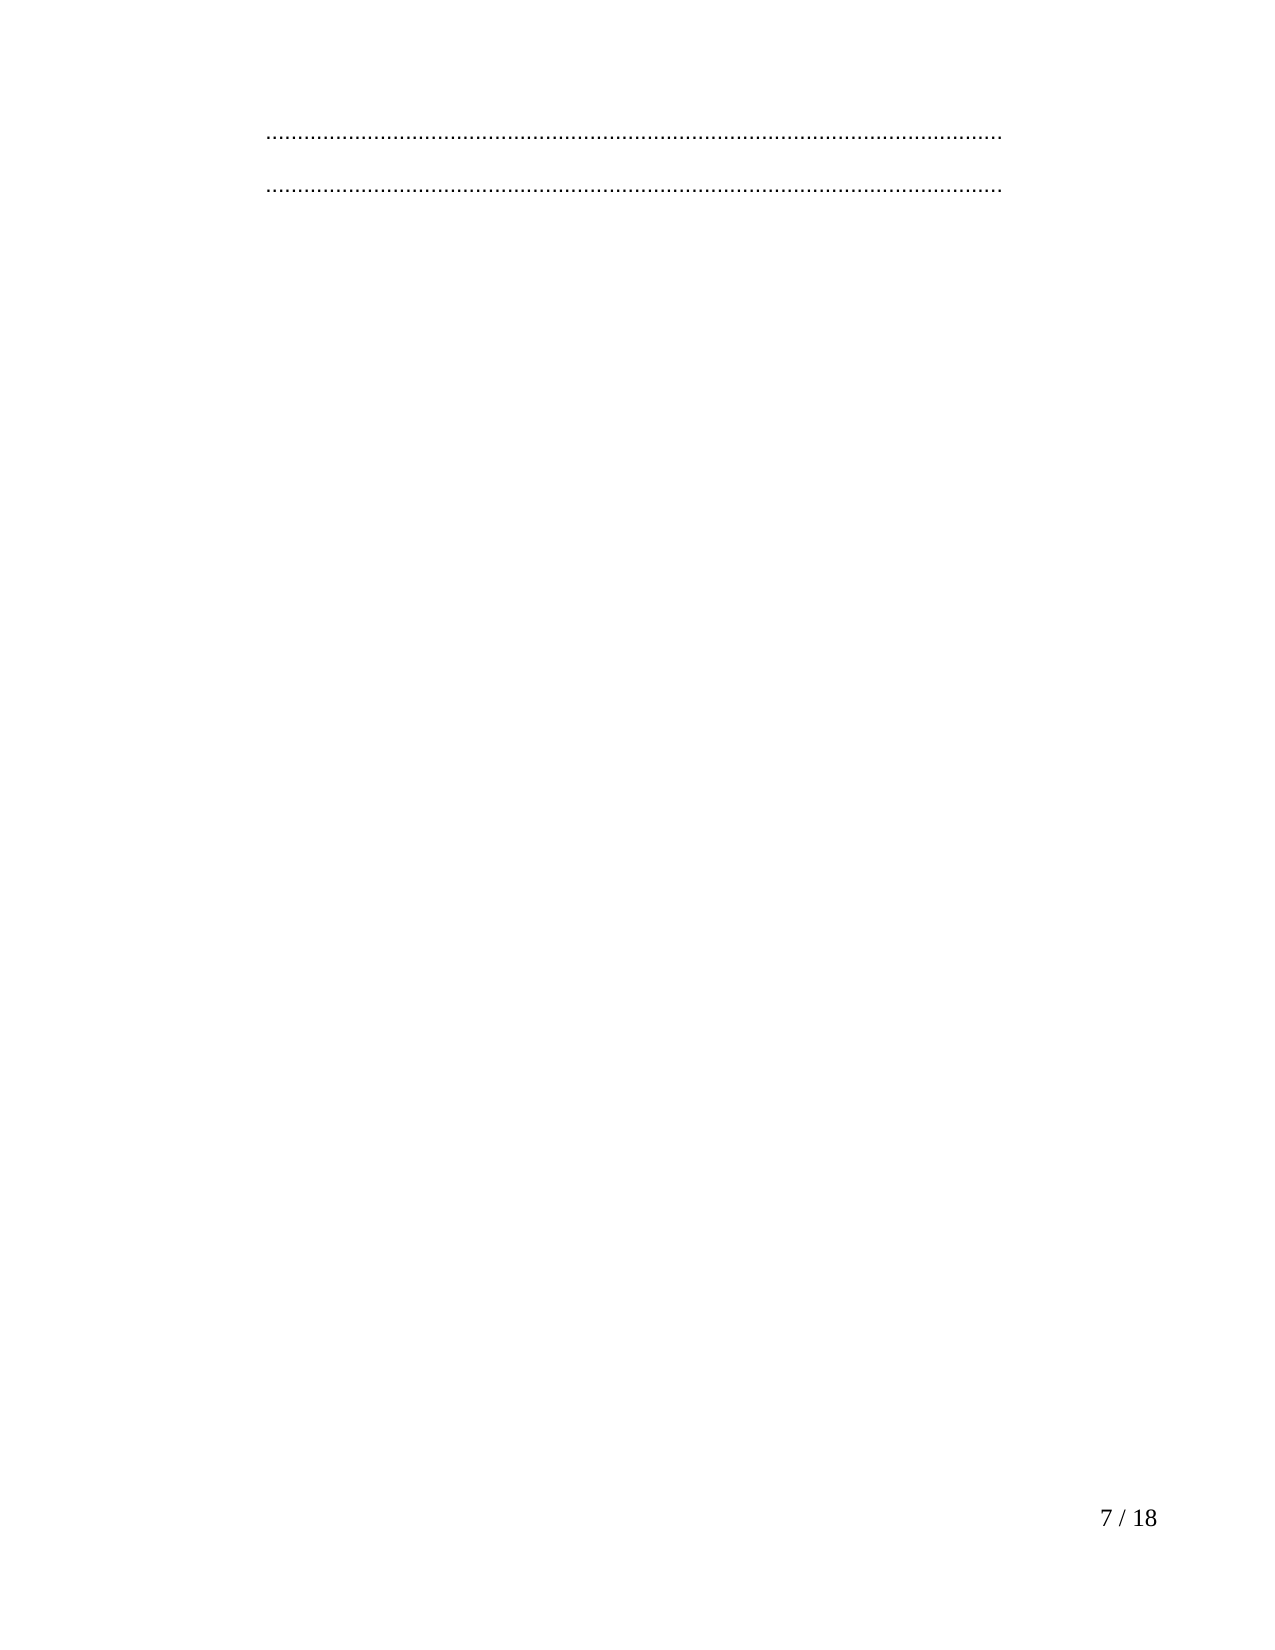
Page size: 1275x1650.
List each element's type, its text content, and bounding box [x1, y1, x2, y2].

list Expliquez pourquoi combiner de la configuration (e.g. : les informations de connexion à une base de données) dans du code n’est pas une bonne pratique. 10 points [236, 118, 1157, 197]
